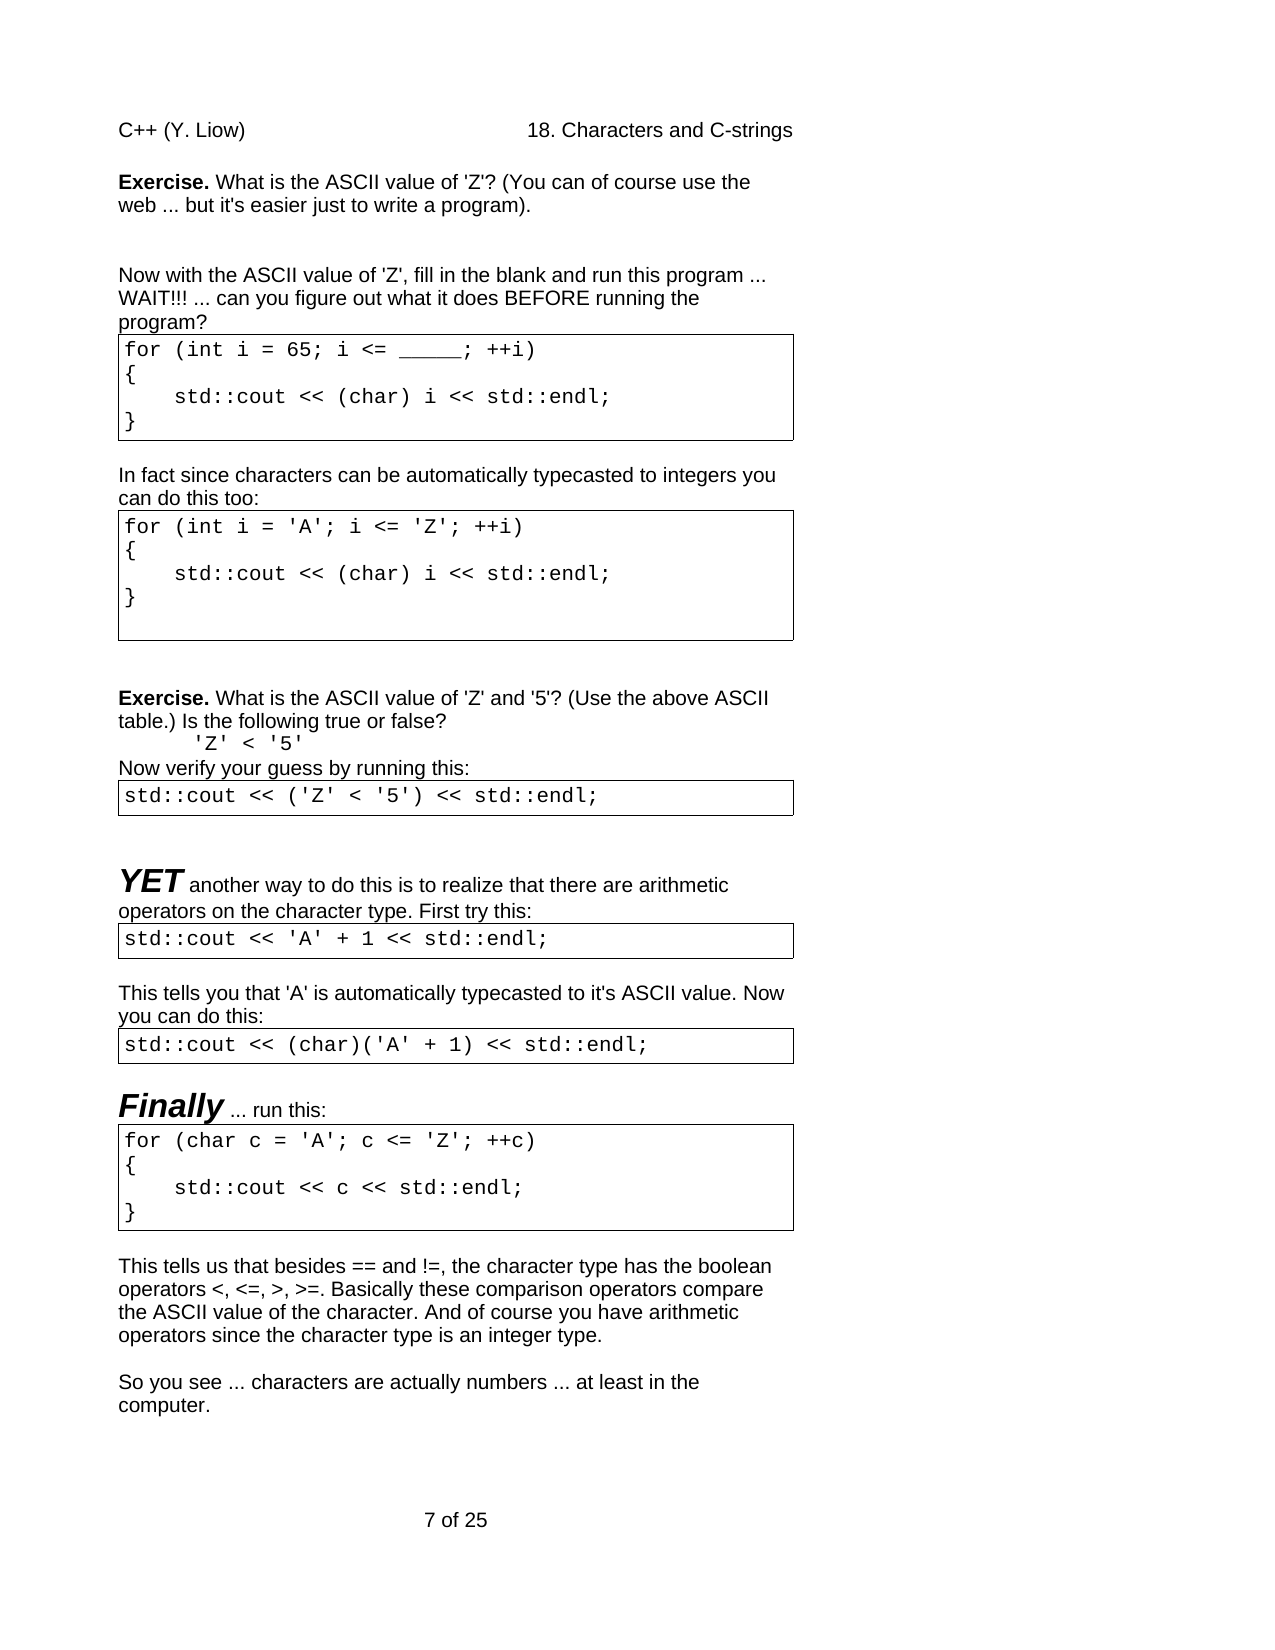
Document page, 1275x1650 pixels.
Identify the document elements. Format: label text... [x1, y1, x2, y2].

table_header for (int i = 'A'; i <= 'Z'; ++i) { std::cout << (char) i << std::endl; } [119, 511, 793, 639]
text YET another way to do this is to realize that there are arithmetic operators on the character type. First try this: [118, 862, 793, 923]
text This tells you that 'A' is automatically typecasted to it's ASCII value. Now you can do this: [118, 982, 793, 1028]
table_header for (char c = 'A'; c <= 'Z'; ++c) { std::cout << c << std::endl; } [119, 1125, 793, 1230]
text Now verify your guess by running this: [118, 756, 793, 779]
table_header std::cout << ('Z' < '5') << std::endl; [119, 781, 793, 815]
text Exercise. What is the ASCII value of 'Z'? (You can of course use the web ... but it's easier just to write a program). [118, 171, 793, 217]
text This tells us that besides == and !=, the character type has the boolean operators <, <=, >, >=. Basically these comparison operators compare the ASCII value of the character. And of course you have arithmetic operators since the character type is an integer type. [118, 1254, 793, 1347]
text Exercise. What is the ASCII value of 'Z' and '5'? (Use the above ASCII table.) Is the following true or false? [118, 686, 793, 733]
text In fact since characters can be automatically typecasted to integers you can do this too: [118, 463, 793, 510]
table_header for (int i = 65; i <= _____; ++i) { std::cout << (char) i << std::endl; } [119, 335, 793, 439]
text Finally ... run this: [118, 1087, 793, 1124]
table_header std::cout << 'A' + 1 << std::endl; [119, 924, 793, 958]
text 'Z' < '5' [118, 733, 793, 756]
text Now with the ASCII value of 'Z', fill in the blank and run this program ... WAIT!!! ... can you figure out what it does BEFORE running the program? [118, 264, 793, 333]
table_header std::cout << (char)('A' + 1) << std::endl; [119, 1029, 793, 1063]
text So you see ... characters are actually numbers ... at least in the computer. [118, 1370, 793, 1417]
